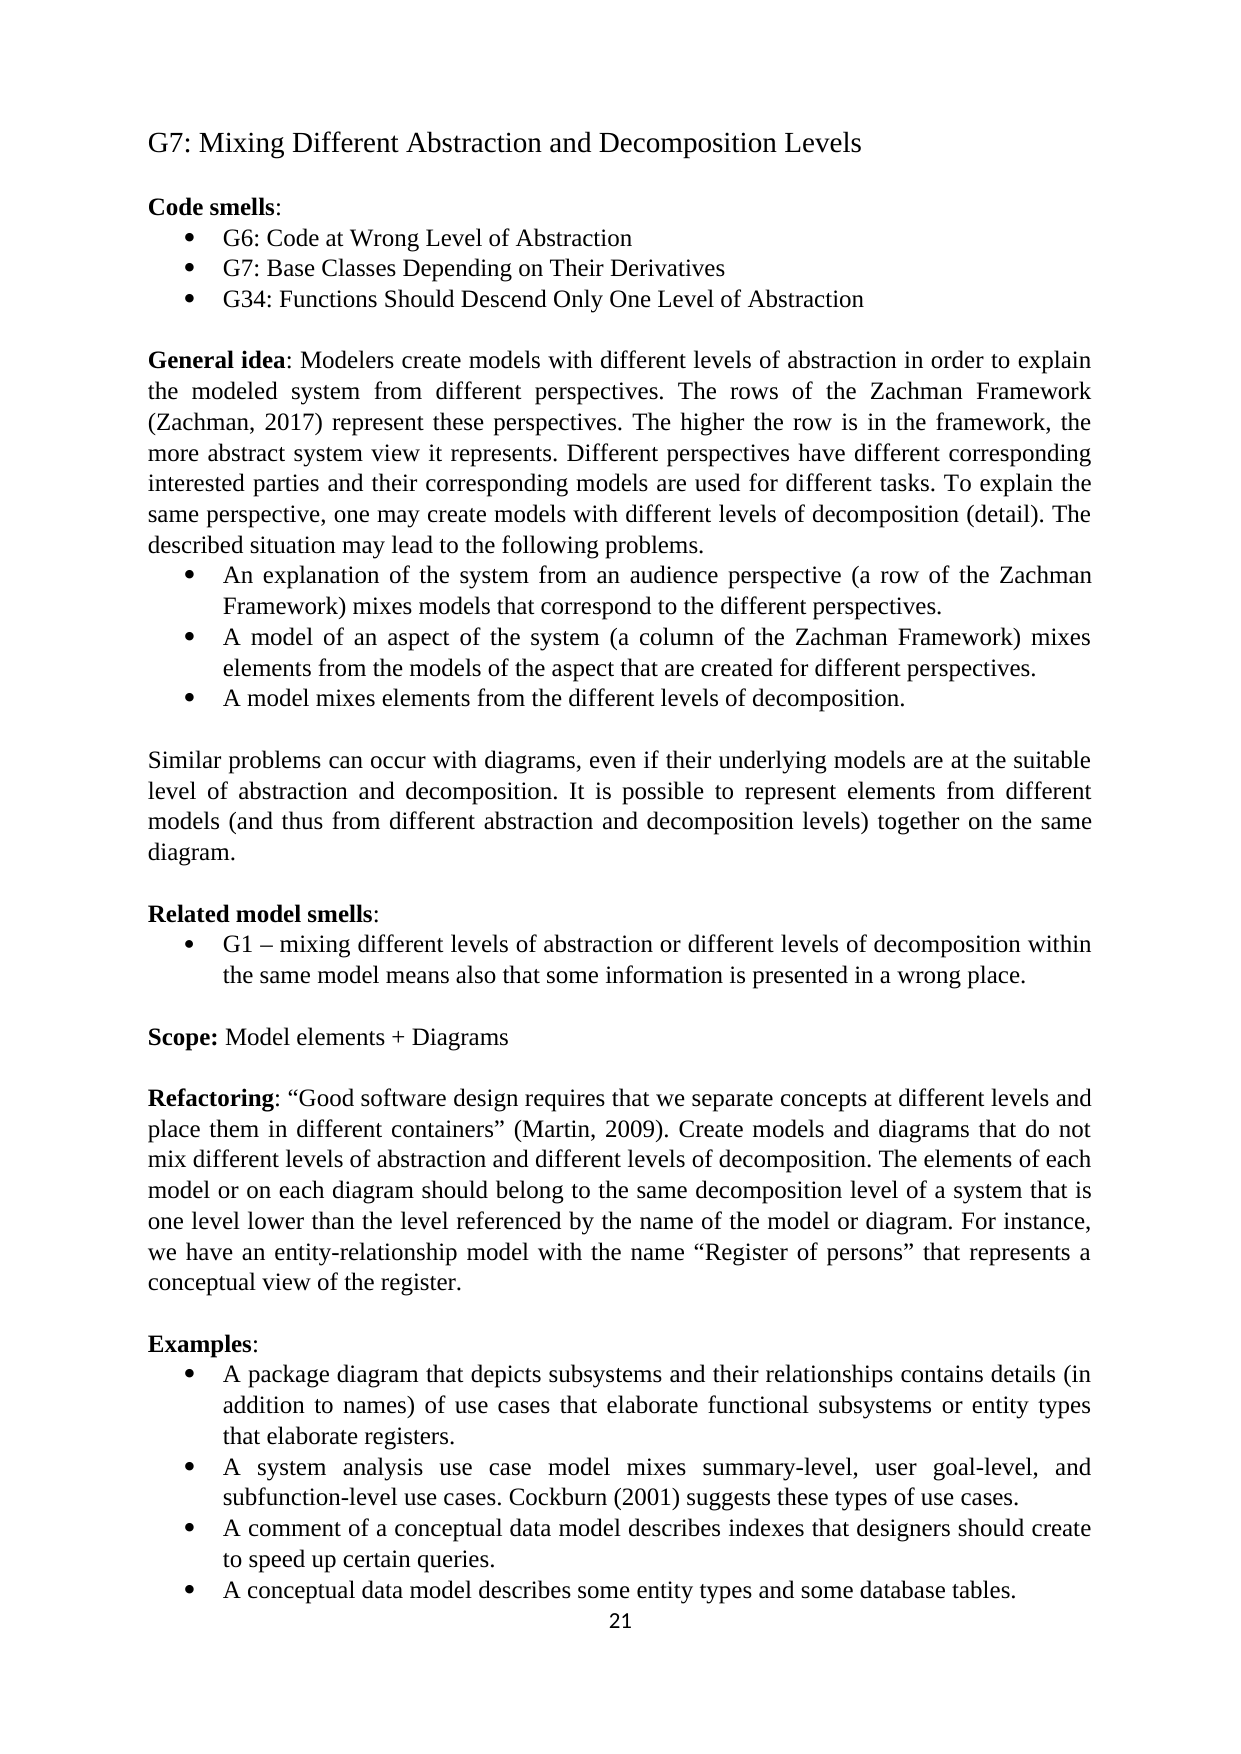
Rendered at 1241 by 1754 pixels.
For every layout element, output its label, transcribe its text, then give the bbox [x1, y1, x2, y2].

list A model mixes elements from the different levels of decomposition. [185, 683, 1093, 712]
list G7: Base Classes Depending on Their Derivatives [185, 253, 1093, 282]
list G6: Code at Wrong Level of Abstraction [185, 223, 1093, 251]
subtitle G7: Mixing Different Abstraction and Decomposition Levels [148, 125, 1093, 159]
text Related model smells: [148, 899, 1093, 927]
list A package diagram that depicts subsystems and their relationships contains details (in addition to names) of use cases that elaborate functional subsystems or entity types that elaborate registers. [185, 1359, 1093, 1450]
list A system analysis use case model mixes summary-level, user goal-level, and subfunction-level use cases. Cockburn (2001) suggests these types of use cases. [185, 1452, 1093, 1511]
text Refactoring: “Good software design requires that we separate concepts at different levels and place them in different containers” (Martin, 2009). Create models and diagrams that do not mix different levels of abstraction and different levels of decomposition. The elements of each model or on each diagram should belong to the same decomposition level of a system that is one level lower than the level referenced by the name of the model or diagram. For instance, we have an entity-relationship model with the name “Register of persons” that represents a conceptual view of the register. [148, 1083, 1093, 1296]
text Examples: [148, 1329, 1093, 1358]
text Code smells: [148, 192, 1093, 221]
list A comment of a conceptual data model describes indexes that designers should create to speed up certain queries. [185, 1513, 1093, 1573]
list A model of an aspect of the system (a column of the Zachman Framework) mixes elements from the models of the aspect that are created for different perspectives. [185, 622, 1093, 682]
list G34: Functions Should Descend Only One Level of Abstraction [185, 284, 1093, 313]
list A conceptual data model describes some entity types and some database tables. [185, 1575, 1093, 1603]
text Similar problems can occur with diagrams, even if their underlying models are at the suitable level of abstraction and decomposition. It is possible to represent elements from different models (and thus from different abstraction and decomposition levels) together on the same diagram. [148, 745, 1093, 866]
list An explanation of the system from an audience perspective (a row of the Zachman Framework) mixes models that correspond to the different perspectives. [185, 561, 1093, 620]
text General idea: Modelers create models with different levels of abstraction in order to explain the modeled system from different perspectives. The rows of the Zachman Framework (Zachman, 2017) represent these perspectives. The higher the row is in the framework, the more abstract system view it represents. Different perspectives have different corresponding interested parties and their corresponding models are used for different tasks. To explain the same perspective, one may create models with different levels of decomposition (detail). The described situation may lead to the following problems. [148, 346, 1093, 559]
text Scope: Model elements + Diagrams [148, 1022, 1093, 1050]
list G1 – mixing different levels of abstraction or different levels of decomposition within the same model means also that some information is presented in a wrong place. [185, 929, 1093, 989]
